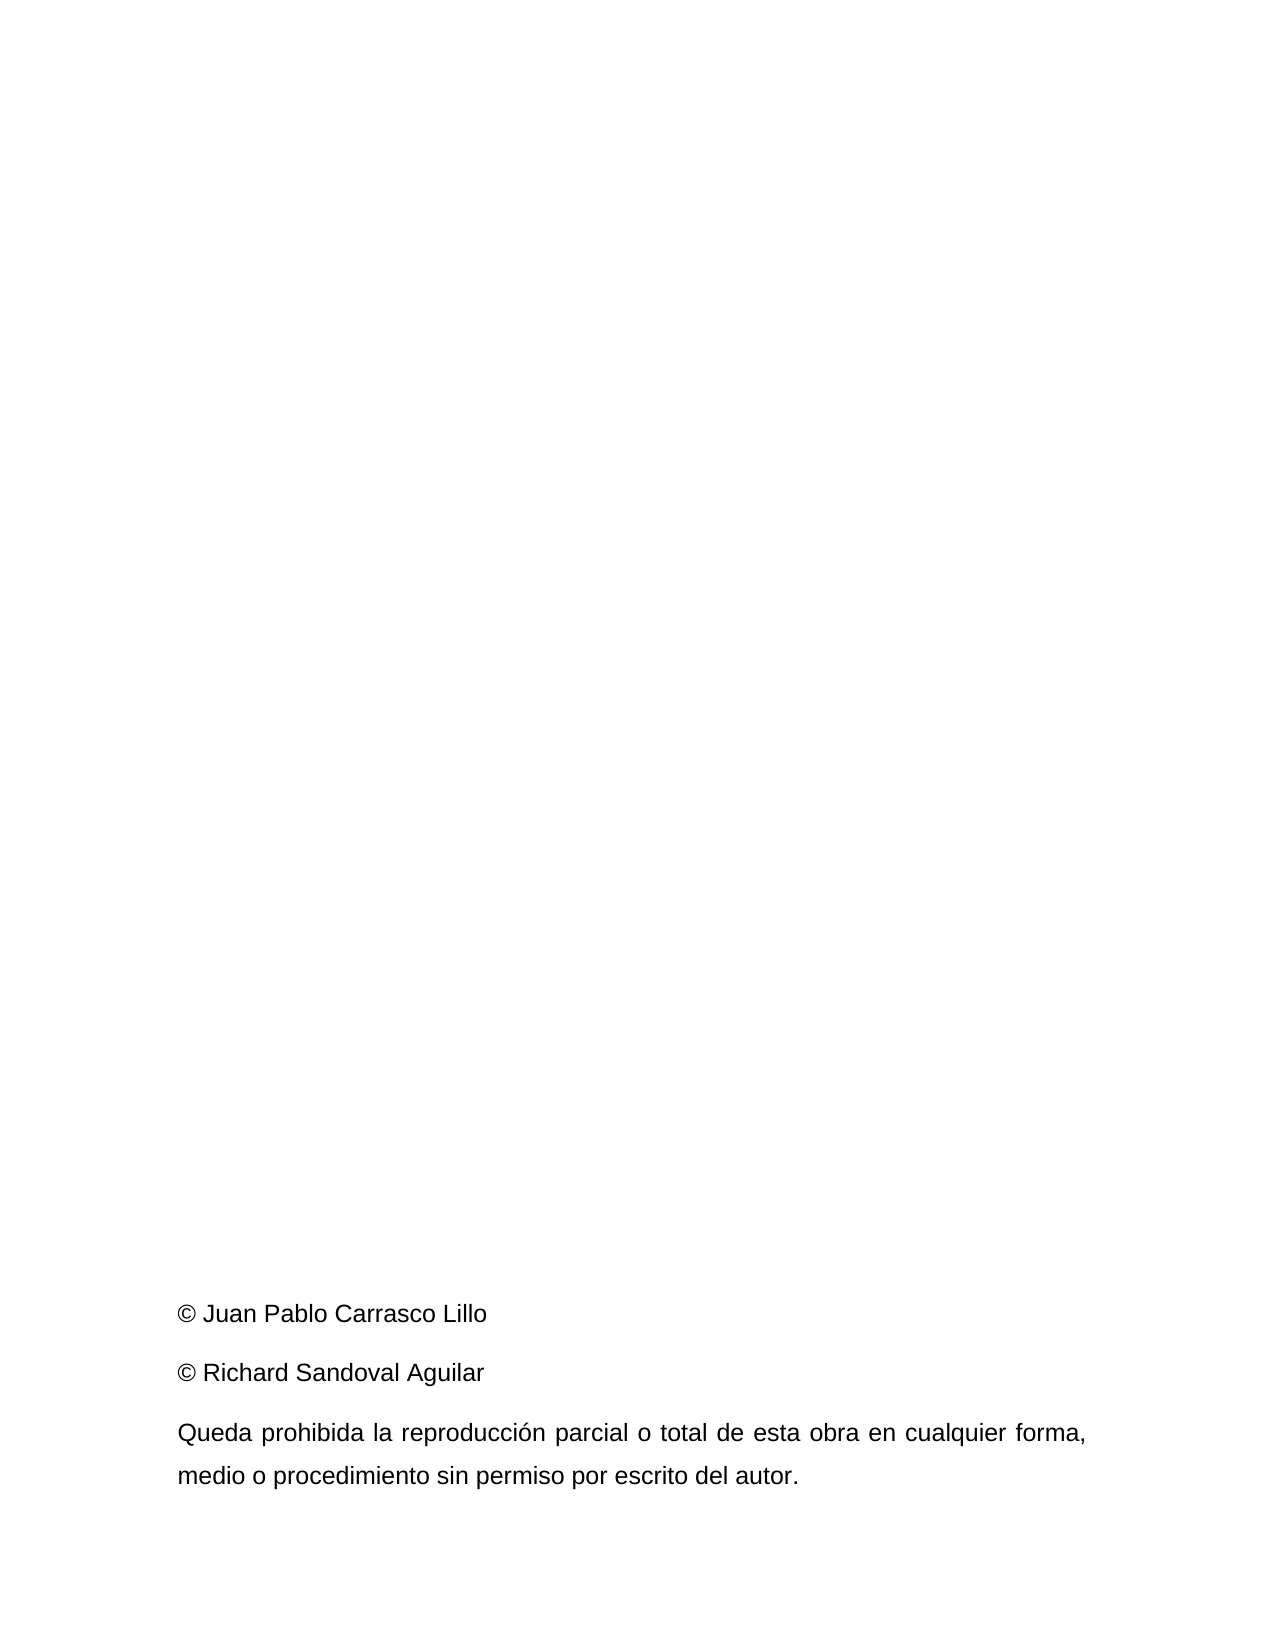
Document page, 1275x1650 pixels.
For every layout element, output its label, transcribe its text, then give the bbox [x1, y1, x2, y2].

text © Juan Pablo Carrasco Lillo [177, 1298, 1088, 1327]
text © Richard Sandoval Aguilar [177, 1358, 1088, 1387]
text Queda prohibida la reproducción parcial o total de esta obra en cualquier forma, medio o procedimiento sin permiso por escrito del autor. [177, 1418, 1088, 1490]
